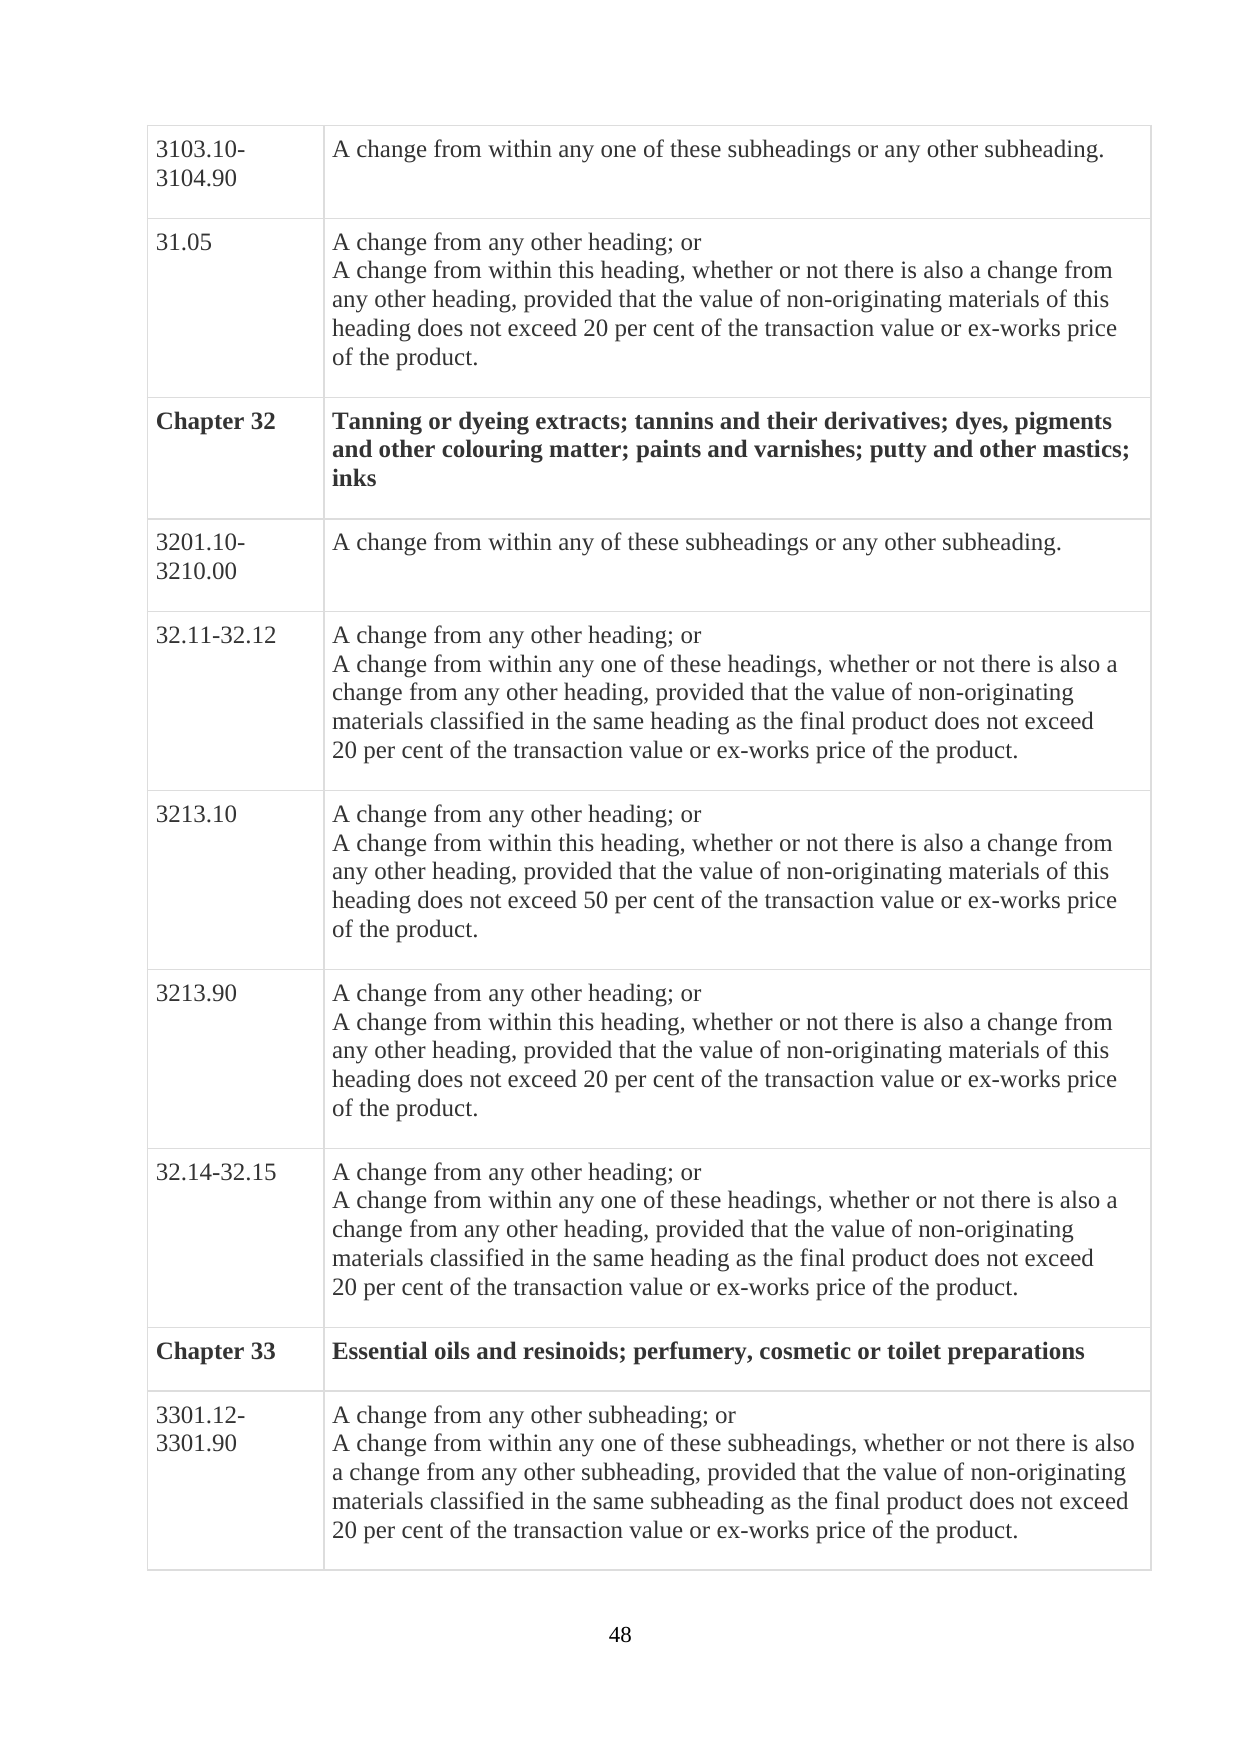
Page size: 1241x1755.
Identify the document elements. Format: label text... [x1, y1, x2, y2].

table_cell Chapter 33 [148, 1328, 323, 1390]
table_cell 31.05 [148, 219, 323, 396]
table_cell 3213.10 [148, 791, 323, 968]
table_cell A change from any other subheading; or A change from within any one of these subheadings, whether or not there is also a change from any other subheading, provided that the value of non-originating materials classified in the same subheading as the final product does not exceed 20 per cent of the transaction value or ex-works price of the product. [325, 1392, 1150, 1569]
table_cell A change from any other heading; or A change from within this heading, whether or not there is also a change from any other heading, provided that the value of non-originating materials of this heading does not exceed 20 per cent of the transaction value or ex-works price of the product. [325, 219, 1150, 396]
table_cell A change from within any of these subheadings or any other subheading. [325, 520, 1150, 611]
table_cell A change from any other heading; or A change from within any one of these headings, whether or not there is also a change from any other heading, provided that the value of non-originating materials classified in the same heading as the final product does not exceed 20 per cent of the transaction value or ex-works price of the product. [325, 612, 1150, 789]
table_cell 3103.10-3104.90 [148, 126, 323, 217]
table_cell 32.14-32.15 [148, 1149, 323, 1326]
table_cell A change from any other heading; or A change from within any one of these headings, whether or not there is also a change from any other heading, provided that the value of non-originating materials classified in the same heading as the final product does not exceed 20 per cent of the transaction value or ex-works price of the product. [325, 1149, 1150, 1326]
table_cell Essential oils and resinoids; perfumery, cosmetic or toilet preparations [325, 1328, 1150, 1390]
table_cell A change from any other heading; or A change from within this heading, whether or not there is also a change from any other heading, provided that the value of non-originating materials of this heading does not exceed 20 per cent of the transaction value or ex-works price of the product. [325, 970, 1150, 1147]
table_cell 3213.90 [148, 970, 323, 1147]
table_cell Chapter 32 [148, 398, 323, 518]
table_cell Tanning or dyeing extracts; tannins and their derivatives; dyes, pigments and other colouring matter; paints and varnishes; putty and other mastics; inks [325, 398, 1150, 518]
table_cell A change from within any one of these subheadings or any other subheading. [325, 126, 1150, 217]
table_cell 32.11-32.12 [148, 612, 323, 789]
table_cell 3201.10-3210.00 [148, 520, 323, 611]
table_cell A change from any other heading; or A change from within this heading, whether or not there is also a change from any other heading, provided that the value of non-originating materials of this heading does not exceed 50 per cent of the transaction value or ex-works price of the product. [325, 791, 1150, 968]
table_cell 3301.12-3301.90 [148, 1392, 323, 1569]
